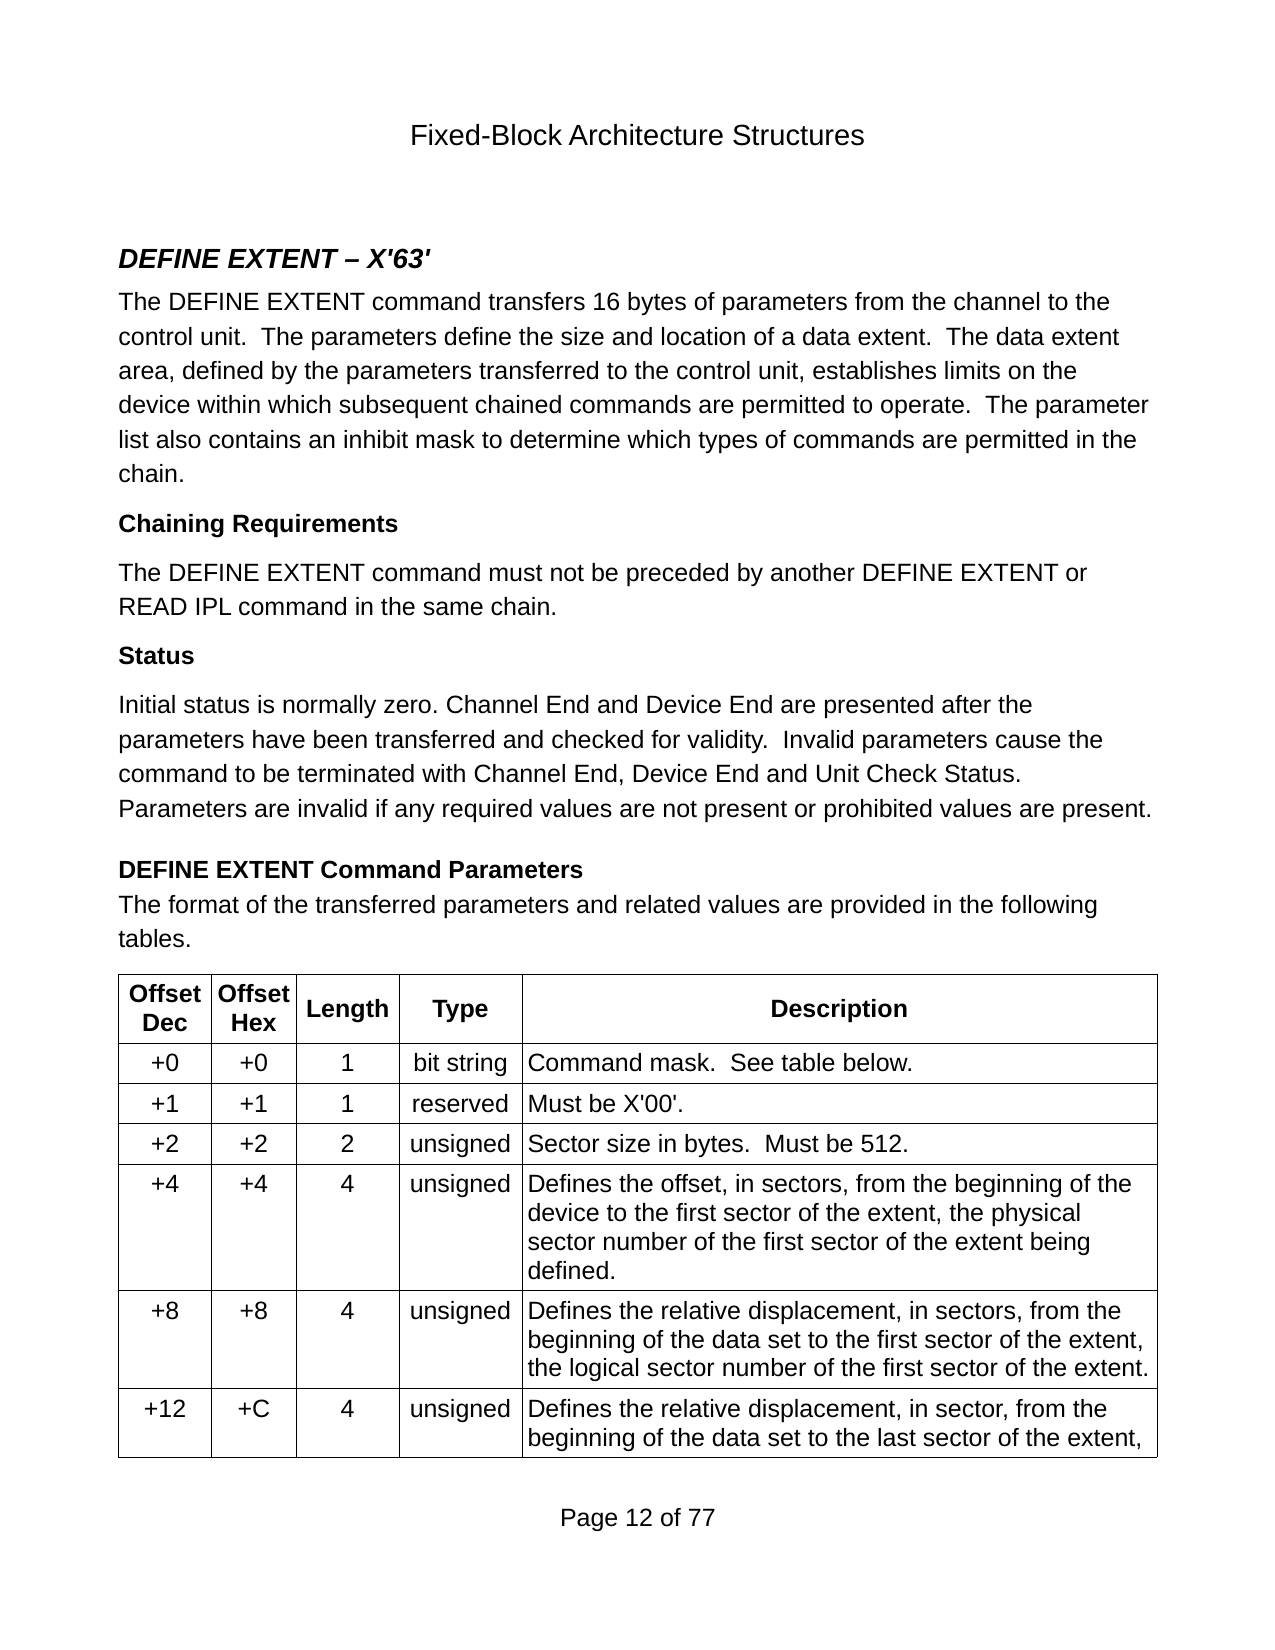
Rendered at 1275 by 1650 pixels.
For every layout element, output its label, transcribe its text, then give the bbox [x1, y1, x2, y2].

table_cell +0 [119, 1044, 211, 1083]
text Initial status is normally zero. Channel End and Device End are presented after the parameters have been transferred and checked for validity. Invalid parameters cause the command to be terminated with Channel End, Device End and Unit Check Status. Parameters are invalid if any required values are not present or prohibited values are present. [118, 690, 1157, 822]
table_header Description [523, 975, 1157, 1043]
table_cell 1 [297, 1084, 399, 1123]
table_cell Command mask. See table below. [523, 1044, 1157, 1083]
text The DEFINE EXTENT command transfers 16 bytes of parameters from the channel to the control unit. The parameters define the size and location of a data extent. The data extent area, defined by the parameters transferred to the control unit, establishes limits on the device within which subsequent chained commands are permitted to operate. The parameter list also contains an inhibit mask to determine which types of commands are permitted in the chain. [118, 287, 1157, 488]
table_cell 4 [297, 1389, 399, 1457]
table_cell +12 [119, 1389, 211, 1457]
table_cell Defines the offset, in sectors, from the beginning of the device to the first sector of the extent, the physical sector number of the first sector of the extent being defined. [523, 1165, 1157, 1290]
table_cell +8 [119, 1291, 211, 1388]
table_cell unsigned [400, 1165, 522, 1290]
table_cell Defines the relative displacement, in sectors, from the beginning of the data set to the first sector of the extent, the logical sector number of the first sector of the extent. [523, 1291, 1157, 1388]
table_cell Must be X'00'. [523, 1084, 1157, 1123]
table_cell +0 [212, 1044, 296, 1083]
table_cell unsigned [400, 1291, 522, 1388]
table_header Length [297, 975, 399, 1043]
text The format of the transferred parameters and related values are provided in the following tables. [118, 890, 1157, 953]
table_cell +4 [212, 1165, 296, 1290]
text Chaining Requirements [118, 508, 1157, 537]
table_header Type [400, 975, 522, 1043]
table_cell Defines the relative displacement, in sector, from the beginning of the data set to the last sector of the extent, [523, 1389, 1157, 1457]
table_cell 1 [297, 1044, 399, 1083]
table_cell +4 [119, 1165, 211, 1290]
subtitle DEFINE EXTENT Command Parameters [118, 855, 1157, 884]
table_cell bit string [400, 1044, 522, 1083]
table_cell reserved [400, 1084, 522, 1123]
table_header Offset Dec [119, 975, 211, 1043]
table_cell unsigned [400, 1389, 522, 1457]
table_cell +8 [212, 1291, 296, 1388]
table_cell 4 [297, 1165, 399, 1290]
table_cell Sector size in bytes. Must be 512. [523, 1124, 1157, 1163]
table_cell +1 [212, 1084, 296, 1123]
text Status [118, 641, 1157, 670]
table_cell +1 [119, 1084, 211, 1123]
table_cell unsigned [400, 1124, 522, 1163]
table_cell +2 [119, 1124, 211, 1163]
text The DEFINE EXTENT command must not be preceded by another DEFINE EXTENT or READ IPL command in the same chain. [118, 558, 1157, 621]
table_cell 2 [297, 1124, 399, 1163]
subtitle DEFINE EXTENT – X'63' [118, 243, 1157, 274]
table_header Offset Hex [212, 975, 296, 1043]
table_cell 4 [297, 1291, 399, 1388]
table_cell +C [212, 1389, 296, 1457]
table_cell +2 [212, 1124, 296, 1163]
